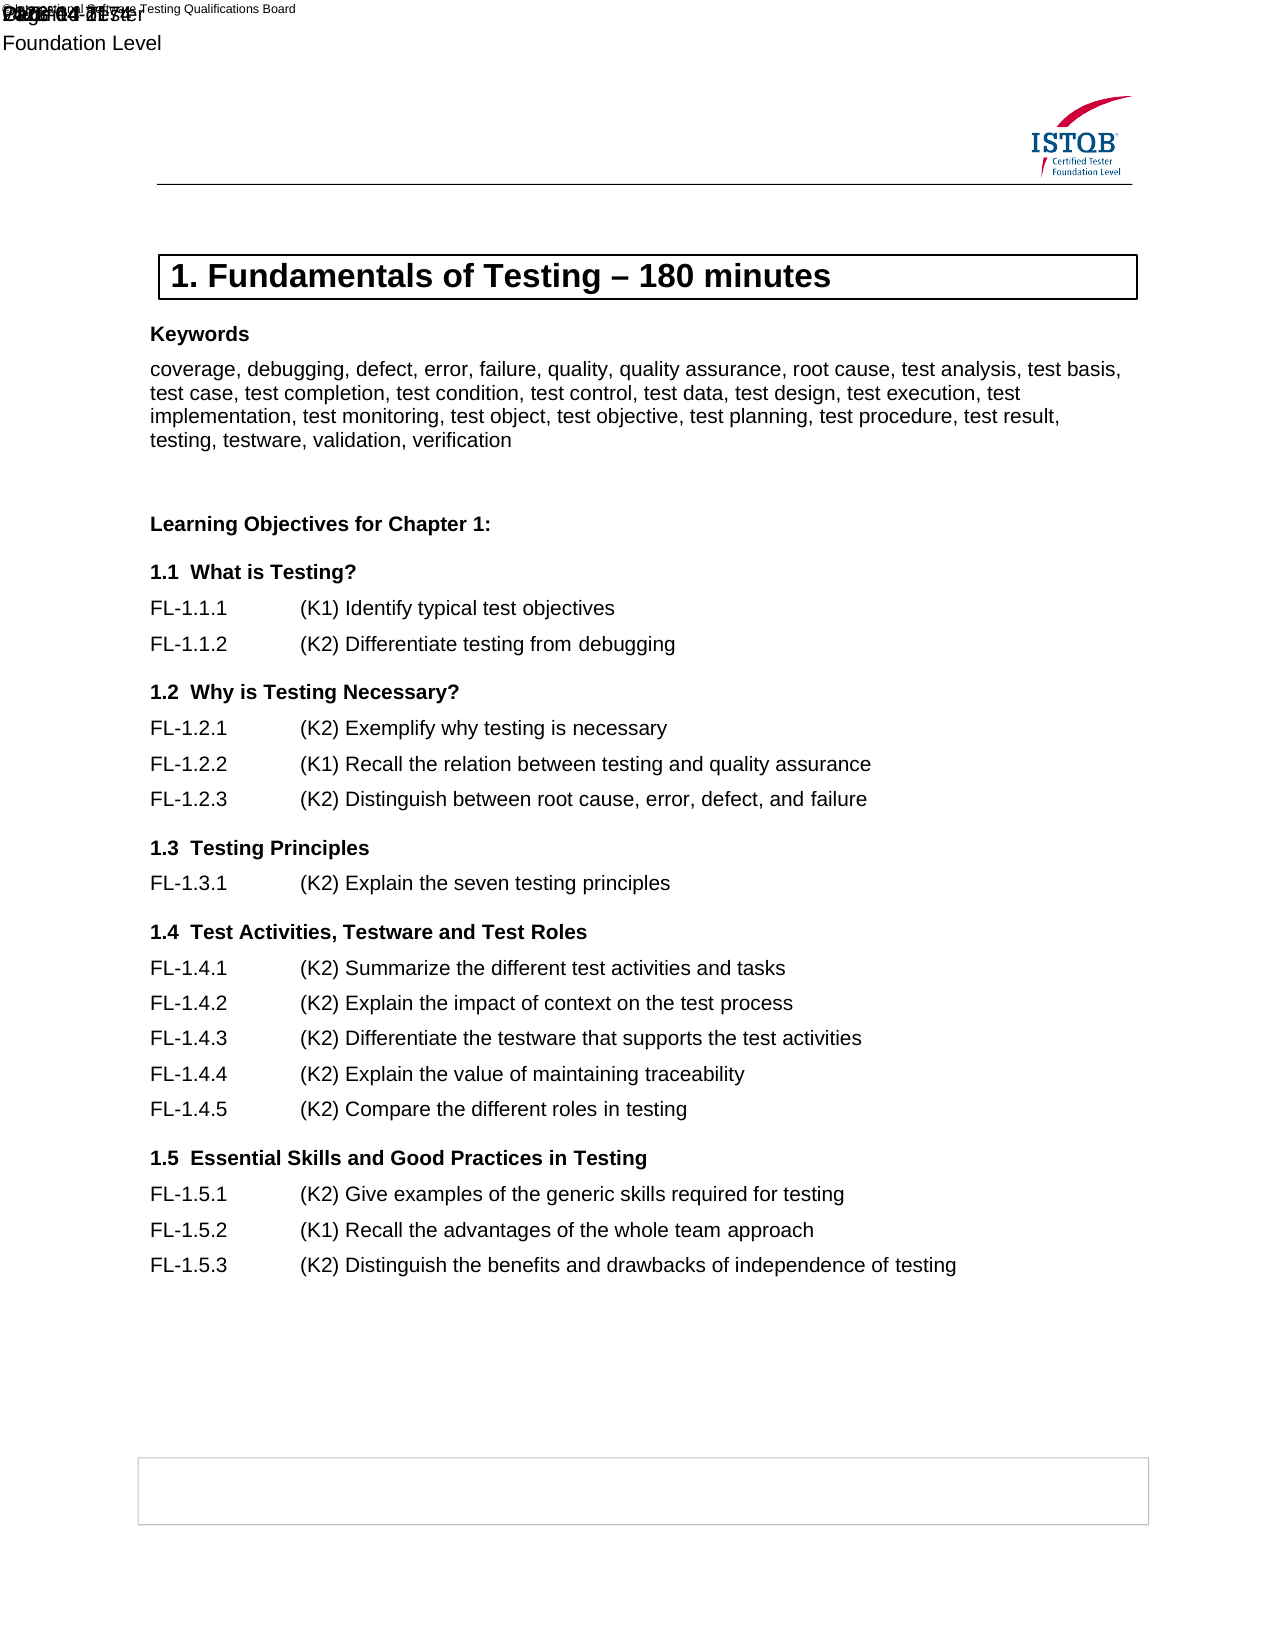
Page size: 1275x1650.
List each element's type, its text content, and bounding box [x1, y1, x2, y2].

text FL-1.2.1 (K2) Exemplify why testing is necessary [150, 716, 1152, 740]
text FL-1.1.1 (K1) Identify typical test objectives [150, 596, 1152, 620]
subtitle Test Activities, Testware and Test Roles [150, 919, 1152, 943]
text FL-1.4.3 (K2) Differentiate the testware that supports the test activities FL-1.4.4 (K2) Explain the value of maintaining traceability [150, 1026, 863, 1086]
subtitle Why is Testing Necessary? [150, 680, 1152, 704]
text FL-1.4.1 (K2) Summarize the different test activities and tasks FL-1.4.2 (K2) Explain the impact of context on the test process [150, 956, 793, 1014]
text FL-1.5.1 (K2) Give examples of the generic skills required for testing FL-1.5.2 (K1) Recall the advantages of the whole team approach [150, 1182, 846, 1241]
text FL-1.2.2 (K1) Recall the relation between testing and quality assurance FL-1.2.3 (K2) Distinguish between root cause, error, defect, and failure [150, 751, 872, 811]
subtitle Essential Skills and Good Practices in Testing [150, 1146, 1152, 1169]
subtitle What is Testing? [150, 560, 1152, 584]
text 1. Fundamentals of Testing – 180 minutes [170, 256, 1137, 295]
subtitle Learning Objectives for Chapter 1: [150, 512, 1152, 536]
subtitle Keywords [150, 322, 1152, 346]
text FL-1.1.2 (K2) Differentiate testing from debugging [150, 631, 1152, 655]
text coverage, debugging, defect, error, failure, quality, quality assurance, root cause, test analysis, test basis, test case, test completion, test condition, test control, test data, test design, test execution, test implementation, test monitoring, test object, test objective, test planning, test procedure, test result, testing, testware, validation, verification [150, 358, 1126, 452]
text FL-1.4.5 (K2) Compare the different roles in testing [150, 1098, 1152, 1121]
picture [1031, 96, 1133, 179]
text FL-1.3.1 (K2) Explain the seven testing principles [150, 871, 1152, 895]
text FL-1.5.3 (K2) Distinguish the benefits and drawbacks of independence of testing [150, 1253, 1152, 1277]
subtitle Testing Principles [150, 836, 1152, 860]
